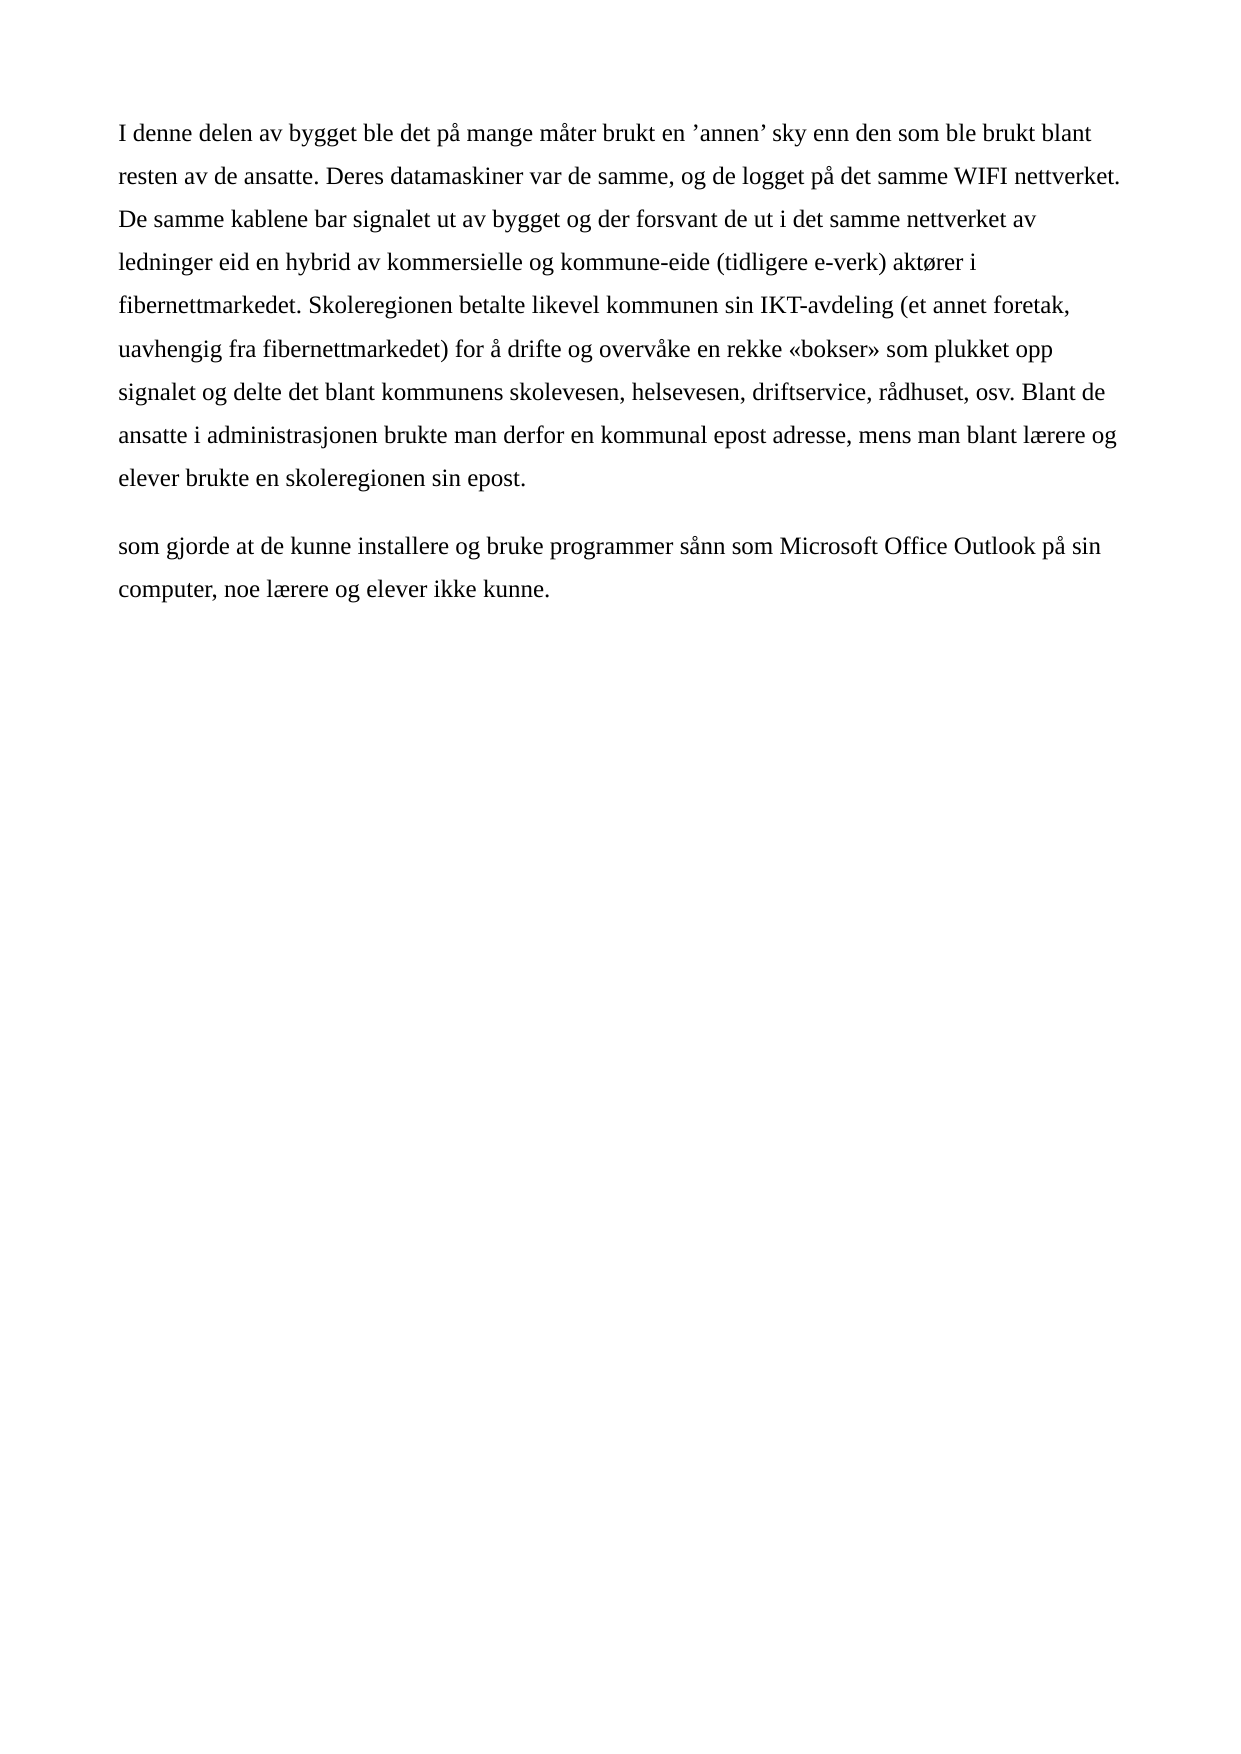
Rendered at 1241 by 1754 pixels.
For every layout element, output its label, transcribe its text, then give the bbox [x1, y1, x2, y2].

text som gjorde at de kunne installere og bruke programmer sånn som Microsoft Office Outlook på sin computer, noe lærere og elever ikke kunne. [118, 531, 1122, 603]
text I denne delen av bygget ble det på mange måter brukt en ’annen’ sky enn den som ble brukt blant resten av de ansatte. Deres datamaskiner var de samme, og de logget på det samme WIFI nettverket. De samme kablene bar signalet ut av bygget og der forsvant de ut i det samme nettverket av ledninger eid en hybrid av kommersielle og kommune-eide (tidligere e-verk) aktører i fibernettmarkedet. Skoleregionen betalte likevel kommunen sin IKT-avdeling (et annet foretak, uavhengig fra fibernettmarkedet) for å drifte og overvåke en rekke «bokser» som plukket opp signalet og delte det blant kommunens skolevesen, helsevesen, driftservice, rådhuset, osv. Blant de ansatte i administrasjonen brukte man derfor en kommunal epost adresse, mens man blant lærere og elever brukte en skoleregionen sin epost. [118, 118, 1122, 492]
